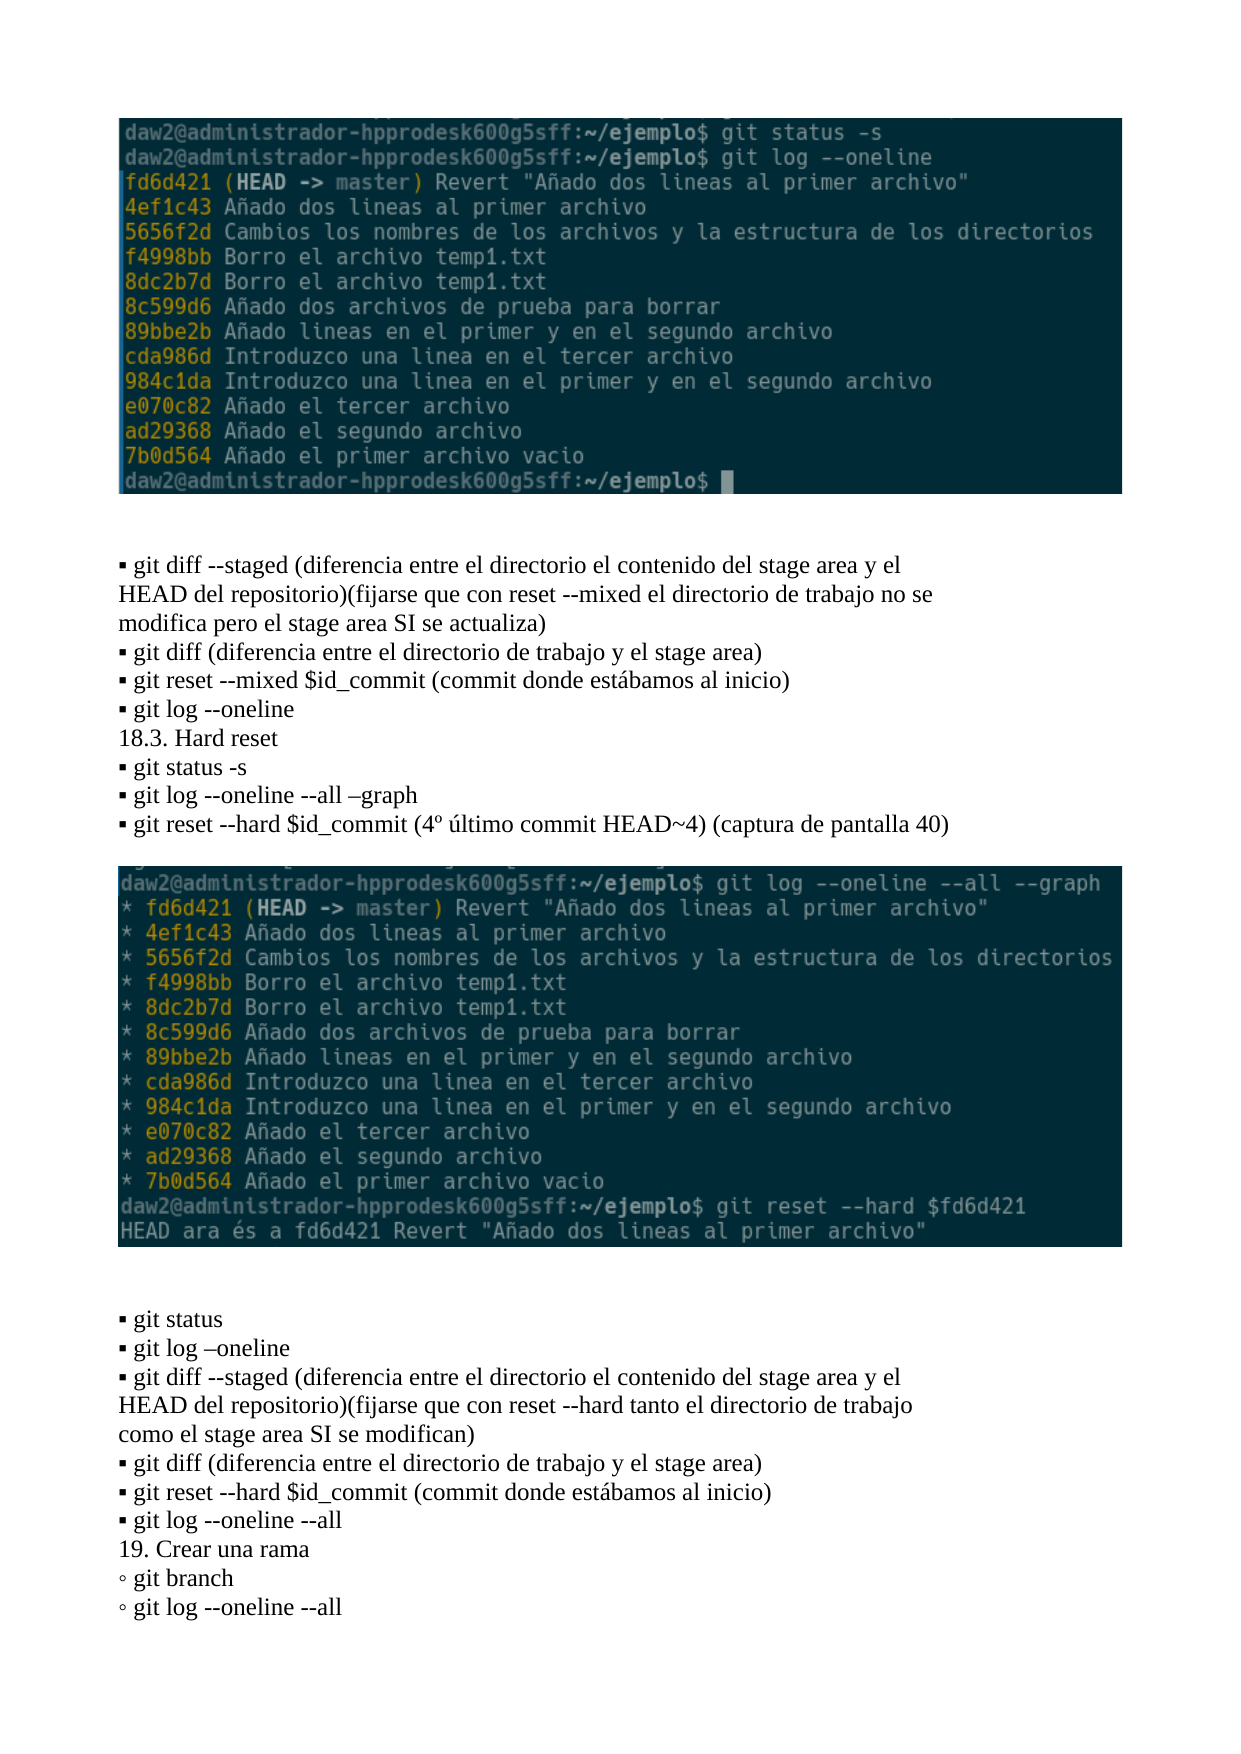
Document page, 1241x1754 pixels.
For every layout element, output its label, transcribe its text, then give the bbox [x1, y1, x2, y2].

picture [476, 327, 483, 339]
picture [966, 1197, 975, 1213]
picture [544, 1198, 553, 1213]
picture [271, 928, 280, 940]
picture [748, 327, 757, 339]
picture [164, 377, 173, 388]
picture [909, 153, 918, 164]
picture [867, 879, 876, 890]
picture [470, 1127, 478, 1139]
picture [433, 978, 441, 990]
picture [395, 1077, 404, 1089]
picture [222, 924, 231, 940]
picture [226, 373, 234, 388]
picture [847, 377, 856, 388]
picture [238, 227, 247, 239]
picture [966, 903, 975, 915]
picture [675, 178, 682, 189]
picture [532, 879, 541, 890]
picture [432, 1226, 441, 1238]
text ◦ git log --oneline --all [118, 1592, 1122, 1621]
picture [449, 377, 459, 388]
picture [457, 974, 466, 990]
picture [400, 203, 409, 214]
picture [346, 1053, 355, 1064]
picture [364, 302, 371, 314]
picture [321, 1024, 330, 1039]
picture [524, 302, 533, 314]
picture [201, 223, 210, 239]
picture [426, 227, 434, 239]
picture [225, 323, 247, 339]
picture [325, 327, 334, 339]
picture [992, 874, 999, 890]
picture [184, 1148, 193, 1164]
picture [389, 248, 396, 264]
picture [222, 1148, 231, 1164]
picture [271, 874, 280, 890]
picture [822, 128, 831, 140]
picture [321, 1003, 330, 1015]
picture [251, 124, 272, 140]
picture [223, 899, 231, 915]
picture [470, 1198, 504, 1213]
picture [581, 1226, 590, 1238]
picture [408, 1127, 417, 1139]
picture [769, 1222, 776, 1238]
picture [675, 302, 682, 314]
picture [495, 978, 503, 994]
picture [276, 451, 284, 463]
picture [457, 1198, 466, 1213]
picture [296, 1152, 305, 1164]
picture [563, 447, 570, 463]
picture [313, 377, 322, 388]
picture [276, 173, 286, 189]
picture [909, 223, 918, 239]
picture [384, 1028, 392, 1039]
picture [251, 451, 260, 463]
picture [122, 1026, 131, 1035]
picture [164, 397, 185, 413]
picture [333, 1222, 342, 1238]
picture [375, 402, 384, 413]
picture [557, 974, 565, 990]
picture [880, 874, 888, 890]
picture [375, 427, 384, 438]
picture [718, 903, 727, 915]
picture [595, 1102, 603, 1114]
picture [176, 223, 185, 239]
picture [922, 377, 931, 388]
picture [338, 398, 346, 413]
picture [201, 377, 210, 388]
picture [608, 1077, 615, 1089]
picture [500, 174, 507, 189]
picture [705, 1053, 714, 1064]
picture [860, 153, 868, 164]
picture [705, 903, 714, 915]
picture [126, 298, 135, 314]
picture [449, 352, 459, 363]
picture [799, 323, 806, 339]
picture [338, 327, 347, 339]
picture [296, 978, 305, 990]
picture [495, 1003, 503, 1019]
picture [594, 1177, 603, 1188]
picture [519, 874, 528, 890]
picture [401, 402, 409, 413]
picture [586, 227, 595, 239]
picture [395, 1152, 404, 1164]
picture [197, 1073, 206, 1089]
picture [123, 1150, 131, 1159]
picture [488, 273, 496, 289]
picture [978, 1198, 987, 1213]
picture [946, 178, 955, 189]
picture [449, 252, 483, 268]
picture [482, 1173, 491, 1188]
picture [684, 128, 696, 140]
picture [673, 327, 682, 343]
picture [301, 227, 309, 239]
picture [198, 1098, 206, 1114]
picture [147, 1173, 156, 1188]
picture [189, 248, 198, 264]
picture [929, 899, 938, 915]
picture [338, 128, 347, 139]
picture [495, 903, 504, 915]
picture [201, 323, 211, 339]
picture [178, 373, 185, 388]
picture [176, 273, 186, 289]
picture [134, 879, 157, 890]
picture [314, 323, 321, 339]
picture [872, 128, 881, 140]
picture [954, 1198, 963, 1213]
picture [594, 1053, 603, 1064]
picture [487, 402, 496, 413]
picture [569, 1053, 578, 1068]
picture [346, 928, 354, 934]
picture [656, 953, 665, 965]
picture [138, 153, 162, 164]
picture [597, 377, 620, 388]
picture [487, 472, 496, 488]
picture [636, 178, 645, 189]
picture [121, 1198, 131, 1213]
picture [271, 1028, 280, 1039]
picture [225, 397, 247, 413]
picture [227, 173, 232, 193]
picture [445, 1202, 454, 1213]
picture [147, 949, 156, 965]
picture [611, 327, 620, 339]
picture [189, 298, 198, 314]
picture [313, 302, 322, 314]
picture [383, 903, 392, 915]
picture [973, 223, 980, 239]
picture [412, 203, 421, 214]
picture [524, 352, 534, 363]
picture [774, 227, 781, 239]
picture [334, 1123, 342, 1139]
picture [413, 373, 421, 388]
picture [159, 874, 168, 890]
picture [299, 149, 335, 164]
picture [487, 352, 496, 363]
picture [586, 203, 595, 214]
picture [375, 227, 384, 239]
picture [288, 128, 297, 139]
picture [351, 252, 359, 264]
picture [793, 1202, 801, 1213]
picture [226, 348, 234, 364]
picture [575, 377, 583, 388]
picture [893, 879, 900, 890]
picture [904, 953, 913, 965]
picture [164, 248, 173, 264]
picture [462, 398, 471, 413]
picture [555, 899, 578, 915]
picture [265, 252, 272, 264]
picture [482, 904, 491, 915]
picture [785, 377, 794, 388]
picture [251, 327, 260, 339]
picture [284, 1024, 293, 1039]
picture [247, 1098, 255, 1114]
picture [189, 348, 198, 364]
picture [499, 302, 508, 318]
picture [152, 198, 160, 214]
picture [437, 426, 446, 438]
picture [308, 1222, 317, 1238]
picture [743, 1053, 752, 1064]
picture [842, 1102, 851, 1114]
picture [189, 173, 198, 189]
picture [499, 352, 508, 363]
picture [630, 1202, 666, 1217]
picture [575, 227, 583, 239]
picture [222, 1123, 231, 1139]
picture [623, 302, 632, 314]
picture [272, 1073, 280, 1089]
picture [693, 1053, 702, 1068]
picture [288, 153, 297, 164]
text ▪ git diff (diferencia entre el directorio de trabajo y el stage area) [118, 1448, 1122, 1477]
picture [408, 1077, 417, 1089]
picture [916, 903, 925, 915]
picture [506, 1202, 516, 1217]
picture [532, 1222, 541, 1238]
picture [797, 153, 806, 169]
picture [872, 178, 881, 189]
picture [433, 1152, 441, 1164]
picture [954, 904, 963, 915]
picture [265, 352, 272, 363]
picture [488, 203, 496, 214]
picture [125, 124, 135, 140]
picture [412, 277, 421, 289]
picture [575, 203, 583, 214]
picture [284, 949, 293, 965]
picture [350, 327, 359, 339]
picture [507, 1102, 516, 1114]
picture [363, 178, 371, 189]
picture [364, 202, 371, 214]
picture [234, 879, 243, 890]
picture [457, 953, 466, 965]
picture [710, 227, 719, 239]
picture [748, 149, 756, 164]
picture [474, 302, 484, 314]
picture [537, 373, 545, 388]
picture [635, 153, 671, 169]
picture [557, 1177, 565, 1188]
picture [990, 1198, 1000, 1213]
picture [151, 352, 160, 364]
picture [226, 223, 235, 239]
picture [810, 223, 818, 239]
picture [375, 273, 384, 289]
picture [723, 153, 732, 169]
picture [412, 426, 421, 438]
picture [557, 999, 565, 1015]
picture [830, 1098, 838, 1114]
picture [123, 1125, 131, 1134]
picture [400, 277, 409, 289]
picture [151, 223, 160, 239]
picture [164, 348, 173, 364]
picture [536, 302, 546, 314]
picture [374, 173, 384, 189]
picture [325, 377, 334, 388]
picture [544, 978, 553, 990]
picture [245, 1048, 268, 1064]
picture [451, 426, 458, 438]
picture [159, 899, 168, 915]
picture [512, 223, 520, 239]
picture [934, 178, 943, 189]
picture [350, 402, 359, 413]
picture [251, 426, 260, 438]
picture [954, 959, 962, 965]
picture [408, 1053, 417, 1064]
picture [126, 397, 149, 413]
picture [1090, 875, 1099, 890]
picture [445, 1127, 454, 1139]
picture [768, 1108, 776, 1114]
picture [420, 1053, 429, 1064]
picture [433, 928, 441, 940]
picture [198, 1226, 206, 1238]
picture [537, 476, 545, 488]
picture [966, 879, 975, 890]
picture [470, 1077, 479, 1089]
picture [805, 1048, 814, 1064]
picture [1047, 227, 1055, 239]
text HEAD del repositorio)(fijarse que con reset --hard tanto el directorio de trabajo [118, 1391, 1122, 1419]
picture [672, 124, 683, 140]
picture [544, 1102, 553, 1114]
picture [519, 1102, 528, 1114]
picture [259, 1077, 268, 1089]
picture [1060, 223, 1067, 239]
picture [437, 377, 446, 388]
picture [446, 953, 454, 965]
picture [457, 1077, 466, 1089]
picture [537, 273, 545, 289]
picture [698, 149, 707, 168]
picture [557, 953, 565, 959]
picture [508, 999, 516, 1015]
picture [519, 1226, 528, 1238]
picture [138, 248, 149, 264]
picture [843, 1226, 851, 1238]
picture [449, 178, 459, 189]
picture [201, 273, 210, 289]
picture [400, 476, 409, 488]
picture [350, 302, 359, 314]
picture [574, 451, 583, 463]
picture [720, 1073, 727, 1089]
picture [1003, 1197, 1012, 1213]
picture [163, 173, 186, 189]
picture [649, 227, 657, 239]
picture [222, 875, 231, 890]
picture [586, 327, 595, 339]
picture [263, 298, 272, 314]
picture [187, 198, 199, 214]
picture [457, 875, 466, 890]
picture [549, 451, 558, 463]
picture [238, 377, 247, 388]
picture [421, 1127, 429, 1139]
picture [519, 1077, 528, 1089]
picture [263, 447, 272, 463]
picture [835, 128, 843, 140]
picture [544, 1028, 553, 1039]
picture [737, 149, 744, 164]
picture [370, 1202, 393, 1217]
picture [188, 373, 198, 388]
picture [395, 928, 404, 940]
picture [645, 1102, 652, 1114]
picture [830, 1053, 838, 1064]
picture [238, 476, 247, 488]
picture [959, 223, 968, 239]
picture [372, 978, 379, 990]
picture [358, 1123, 367, 1139]
picture [159, 999, 168, 1015]
picture [197, 1127, 206, 1139]
picture [445, 1177, 454, 1188]
picture [613, 223, 620, 239]
picture [768, 1053, 776, 1064]
picture [493, 1222, 516, 1238]
picture [276, 203, 284, 214]
picture [189, 397, 198, 413]
picture [370, 1053, 379, 1064]
picture [387, 327, 397, 339]
picture [158, 974, 170, 990]
picture [138, 128, 162, 140]
picture [222, 974, 232, 990]
picture [346, 1077, 354, 1089]
picture [358, 1222, 367, 1238]
picture [370, 1127, 380, 1139]
picture [364, 447, 371, 463]
picture [748, 124, 756, 140]
picture [401, 298, 409, 314]
picture [499, 427, 508, 438]
picture [172, 974, 181, 990]
picture [346, 1028, 354, 1039]
picture [817, 953, 826, 965]
picture [797, 227, 806, 239]
picture [624, 149, 631, 169]
picture [395, 1028, 404, 1039]
picture [151, 173, 160, 189]
picture [698, 327, 707, 339]
picture [313, 422, 321, 438]
picture [537, 348, 545, 363]
picture [374, 451, 396, 463]
picture [276, 327, 284, 339]
picture [147, 1077, 156, 1089]
picture [508, 928, 516, 940]
picture [569, 1024, 579, 1039]
picture [186, 924, 193, 940]
picture [395, 899, 404, 915]
picture [673, 377, 683, 388]
picture [370, 1152, 380, 1164]
picture [209, 1073, 218, 1089]
picture [458, 1048, 466, 1064]
picture [698, 472, 707, 492]
picture [532, 1152, 541, 1164]
picture [610, 153, 621, 164]
picture [300, 198, 309, 214]
picture [338, 476, 347, 488]
picture [151, 248, 160, 264]
picture [842, 1053, 851, 1064]
picture [407, 903, 429, 915]
picture [606, 1028, 615, 1043]
picture [408, 1152, 417, 1164]
picture [842, 953, 851, 965]
picture [941, 953, 950, 965]
picture [387, 298, 396, 314]
picture [321, 1152, 330, 1164]
picture [992, 949, 1000, 965]
picture [238, 352, 247, 363]
picture [122, 901, 131, 911]
picture [922, 227, 931, 239]
picture [1053, 953, 1062, 965]
picture [172, 1148, 181, 1164]
picture [585, 479, 596, 484]
picture [916, 879, 926, 890]
picture [561, 377, 570, 392]
picture [1041, 949, 1049, 965]
picture [768, 953, 776, 959]
picture [450, 198, 458, 214]
picture [693, 875, 702, 894]
picture [509, 1148, 516, 1164]
picture [780, 899, 789, 915]
picture [619, 874, 626, 894]
picture [395, 953, 404, 965]
picture [487, 227, 496, 239]
picture [209, 1173, 232, 1189]
picture [251, 373, 259, 388]
picture [470, 1102, 479, 1114]
picture [471, 1152, 479, 1163]
picture [147, 899, 156, 915]
picture [501, 198, 508, 214]
picture [508, 903, 516, 915]
picture [512, 327, 521, 339]
picture [252, 277, 260, 289]
picture [810, 327, 819, 339]
picture [897, 178, 905, 189]
picture [996, 227, 1005, 239]
picture [934, 227, 943, 239]
picture [730, 1102, 739, 1114]
picture [537, 248, 545, 264]
picture [247, 1073, 255, 1089]
picture [209, 1098, 218, 1114]
picture [476, 447, 483, 463]
picture [610, 128, 621, 140]
picture [524, 149, 533, 164]
picture [954, 953, 962, 959]
picture [755, 953, 764, 965]
picture [909, 174, 918, 189]
picture [135, 1222, 157, 1238]
picture [768, 959, 776, 965]
picture [251, 173, 273, 189]
picture [648, 352, 657, 363]
picture [400, 327, 409, 339]
picture [822, 227, 831, 239]
picture [606, 1053, 615, 1064]
picture [730, 1048, 739, 1064]
picture [296, 1077, 305, 1089]
picture [334, 1202, 342, 1213]
picture [524, 252, 533, 264]
picture [208, 924, 219, 940]
picture [226, 472, 235, 488]
picture [358, 1177, 367, 1193]
picture [768, 1102, 776, 1108]
picture [519, 1177, 528, 1188]
picture [457, 1152, 466, 1164]
picture [482, 1102, 491, 1114]
picture [238, 173, 248, 189]
picture [723, 128, 732, 144]
picture [201, 248, 211, 264]
picture [387, 352, 396, 363]
picture [433, 949, 442, 965]
picture [892, 1102, 900, 1114]
picture [139, 372, 161, 388]
picture [680, 1202, 691, 1213]
picture [296, 928, 305, 940]
picture [176, 447, 185, 463]
picture [512, 426, 521, 438]
picture [426, 348, 433, 363]
picture [363, 252, 371, 264]
picture [768, 874, 776, 890]
picture [635, 128, 671, 144]
picture [585, 131, 596, 135]
picture [732, 1028, 739, 1039]
picture [810, 373, 819, 388]
picture [425, 451, 434, 463]
picture [842, 879, 851, 890]
picture [151, 298, 160, 314]
picture [122, 951, 131, 960]
picture [718, 1053, 727, 1064]
picture [437, 308, 446, 314]
picture [338, 377, 347, 388]
picture [549, 472, 558, 488]
picture [668, 953, 676, 959]
picture [743, 875, 751, 890]
picture [333, 928, 342, 940]
picture [681, 1226, 689, 1238]
picture [606, 903, 615, 915]
picture [1065, 879, 1074, 890]
picture [943, 899, 950, 915]
picture [881, 1102, 888, 1114]
picture [668, 1077, 677, 1089]
picture [521, 924, 528, 940]
picture [271, 1098, 280, 1114]
picture [245, 1024, 268, 1039]
picture [581, 928, 590, 940]
picture [619, 1222, 627, 1238]
picture [830, 949, 838, 965]
picture [412, 252, 421, 264]
picture [861, 377, 868, 388]
picture [320, 879, 331, 890]
picture [296, 1177, 305, 1188]
picture [707, 1028, 714, 1039]
picture [251, 472, 260, 488]
picture [445, 879, 454, 890]
picture [667, 874, 678, 890]
picture [867, 953, 876, 965]
text ▪ git reset --mixed $id_commit (commit donde estábamos al inicio) [118, 666, 1122, 694]
picture [623, 178, 632, 189]
picture [284, 1202, 293, 1213]
picture [159, 1048, 168, 1064]
picture [160, 1222, 169, 1238]
picture [400, 178, 409, 189]
picture [1071, 227, 1080, 239]
picture [383, 1003, 392, 1015]
picture [338, 277, 347, 289]
picture [631, 1077, 640, 1089]
picture [773, 149, 781, 164]
picture [557, 1073, 565, 1089]
picture [325, 203, 334, 214]
picture [276, 352, 284, 363]
picture [712, 302, 719, 314]
picture [1021, 223, 1030, 239]
picture [358, 1198, 367, 1213]
picture [159, 1198, 168, 1213]
picture [656, 1226, 665, 1238]
picture [226, 149, 247, 164]
picture [797, 128, 806, 140]
picture [126, 447, 135, 463]
picture [209, 1226, 218, 1238]
picture [147, 1152, 156, 1164]
picture [389, 273, 396, 289]
picture [633, 1222, 640, 1238]
text ▪ git log --oneline --all –graph [118, 781, 1122, 809]
picture [662, 173, 669, 189]
picture [126, 372, 135, 388]
picture [624, 124, 631, 144]
picture [288, 373, 297, 388]
picture [806, 1226, 814, 1238]
picture [594, 1226, 603, 1238]
picture [489, 422, 496, 438]
picture [668, 1024, 678, 1039]
picture [333, 1102, 342, 1114]
picture [773, 377, 781, 393]
picture [384, 1127, 392, 1139]
picture [296, 1053, 305, 1064]
text ▪ git status [118, 1304, 1122, 1333]
picture [519, 1198, 528, 1213]
picture [656, 903, 665, 915]
picture [338, 227, 347, 239]
picture [436, 899, 440, 919]
picture [1017, 1198, 1024, 1213]
picture [941, 1102, 950, 1114]
picture [457, 1102, 466, 1114]
picture [271, 899, 306, 915]
picture [334, 999, 342, 1015]
picture [351, 451, 359, 463]
text ▪ git log --oneline --all [118, 1506, 1122, 1534]
picture [743, 1226, 752, 1242]
picture [470, 1177, 478, 1188]
picture [334, 1148, 342, 1164]
picture [288, 227, 297, 239]
picture [561, 203, 570, 214]
picture [408, 953, 430, 965]
picture [245, 1123, 268, 1139]
picture [247, 875, 256, 890]
picture [234, 1202, 243, 1213]
picture [532, 974, 540, 990]
picture [300, 377, 309, 388]
picture [259, 1202, 268, 1213]
picture [333, 1028, 342, 1039]
picture [562, 348, 570, 363]
picture [184, 974, 193, 990]
picture [610, 476, 621, 488]
picture [164, 447, 173, 463]
picture [682, 1077, 690, 1089]
picture [201, 298, 210, 314]
picture [184, 949, 193, 965]
picture [184, 1123, 194, 1139]
picture [172, 1024, 181, 1039]
picture [363, 327, 371, 339]
picture [462, 472, 472, 488]
picture [273, 1003, 280, 1014]
picture [396, 879, 404, 890]
picture [159, 1098, 193, 1114]
picture [904, 1198, 913, 1213]
picture [780, 1202, 789, 1213]
picture [338, 153, 347, 164]
picture [284, 1123, 293, 1139]
picture [695, 899, 702, 915]
picture [648, 298, 658, 314]
picture [326, 302, 333, 308]
picture [300, 252, 309, 264]
picture [819, 903, 826, 915]
picture [445, 1028, 454, 1039]
picture [146, 924, 170, 940]
picture [524, 227, 533, 239]
picture [408, 928, 417, 940]
picture [718, 879, 727, 894]
picture [438, 451, 446, 463]
picture [743, 903, 752, 915]
picture [345, 1222, 355, 1238]
picture [482, 1123, 491, 1139]
picture [474, 422, 483, 438]
picture [313, 273, 322, 289]
picture [277, 223, 284, 239]
picture [537, 153, 545, 164]
picture [636, 227, 645, 239]
picture [544, 1177, 553, 1188]
picture [611, 352, 621, 363]
picture [396, 1202, 404, 1213]
picture [127, 173, 135, 189]
picture [594, 899, 603, 915]
picture [172, 1003, 181, 1015]
picture [425, 327, 434, 339]
picture [375, 302, 384, 314]
picture [321, 1127, 330, 1139]
picture [350, 426, 359, 438]
picture [681, 1028, 690, 1039]
picture [171, 1198, 219, 1216]
picture [450, 128, 458, 140]
picture [495, 1148, 503, 1164]
picture [581, 1102, 590, 1118]
picture [836, 227, 844, 239]
picture [743, 1077, 752, 1089]
picture [769, 1202, 776, 1213]
picture [532, 949, 540, 965]
picture [248, 899, 252, 919]
picture [458, 999, 466, 1015]
picture [332, 903, 343, 914]
picture [321, 1077, 330, 1089]
picture [251, 402, 260, 413]
picture [549, 124, 558, 139]
picture [693, 1077, 702, 1089]
picture [172, 1077, 181, 1089]
picture [383, 1102, 392, 1114]
picture [779, 1226, 801, 1238]
picture [288, 348, 297, 363]
picture [326, 223, 334, 239]
picture [284, 1148, 293, 1164]
picture [363, 124, 371, 139]
picture [459, 1177, 466, 1188]
picture [805, 1202, 814, 1213]
picture [276, 252, 284, 264]
picture [743, 1198, 751, 1213]
picture [172, 1048, 207, 1064]
picture [643, 1226, 652, 1238]
picture [496, 1123, 503, 1139]
picture [524, 377, 533, 388]
picture [437, 352, 446, 363]
picture [225, 298, 247, 314]
picture [619, 1028, 628, 1039]
picture [375, 377, 384, 388]
picture [893, 1202, 900, 1213]
picture [259, 953, 281, 965]
picture [496, 1053, 503, 1064]
picture [147, 1123, 169, 1139]
picture [118, 118, 149, 494]
text HEAD del repositorio)(fijarse que con reset --mixed el directorio de trabajo no se [118, 579, 1122, 608]
picture [817, 1102, 826, 1114]
picture [599, 124, 607, 141]
picture [122, 1051, 131, 1060]
picture [1016, 953, 1025, 965]
picture [724, 373, 731, 388]
picture [383, 978, 392, 990]
picture [159, 949, 169, 965]
picture [284, 1173, 293, 1188]
picture [686, 377, 694, 388]
picture [780, 1102, 789, 1114]
picture [805, 953, 814, 965]
picture [458, 1028, 466, 1039]
picture [557, 1028, 566, 1039]
picture [335, 1053, 342, 1064]
picture [425, 402, 434, 413]
picture [698, 223, 707, 239]
picture [687, 302, 694, 314]
picture [942, 1197, 950, 1213]
picture [225, 422, 247, 438]
picture [672, 149, 683, 164]
picture [884, 227, 893, 239]
picture [462, 352, 471, 363]
picture [636, 203, 645, 214]
picture [401, 451, 409, 463]
picture [730, 903, 739, 915]
picture [668, 1226, 677, 1238]
picture [588, 377, 595, 388]
picture [209, 949, 218, 965]
picture [847, 153, 856, 164]
picture [321, 1177, 330, 1188]
picture [694, 1028, 702, 1039]
picture [370, 1028, 379, 1039]
picture [275, 124, 284, 140]
picture [580, 1204, 592, 1209]
picture [163, 124, 224, 142]
picture [648, 377, 657, 393]
picture [643, 1028, 652, 1039]
picture [474, 149, 484, 164]
picture [561, 302, 570, 314]
picture [558, 928, 565, 940]
picture [184, 1226, 193, 1238]
picture [385, 1177, 417, 1188]
picture [462, 327, 471, 343]
picture [225, 198, 247, 214]
picture [121, 875, 131, 890]
picture [139, 447, 161, 463]
picture [686, 327, 694, 339]
picture [867, 1222, 876, 1238]
picture [297, 949, 305, 965]
picture [625, 377, 632, 388]
picture [524, 451, 533, 463]
picture [411, 472, 447, 488]
picture [284, 879, 293, 890]
picture [785, 153, 794, 164]
picture [336, 178, 360, 189]
picture [139, 348, 148, 364]
picture [165, 198, 173, 214]
picture [643, 903, 652, 915]
picture [470, 874, 504, 890]
picture [263, 422, 272, 438]
picture [408, 1102, 417, 1114]
picture [462, 124, 471, 139]
picture [507, 1127, 516, 1139]
picture [246, 974, 256, 990]
picture [792, 1053, 801, 1064]
picture [698, 124, 707, 143]
picture [495, 928, 503, 944]
picture [160, 1173, 193, 1189]
picture [234, 1220, 243, 1238]
picture [623, 203, 632, 214]
picture [245, 1173, 268, 1188]
picture [899, 377, 905, 388]
text ◦ git branch [118, 1563, 1122, 1592]
picture [197, 999, 207, 1015]
picture [723, 327, 732, 339]
picture [276, 277, 284, 289]
picture [222, 1198, 231, 1213]
picture [507, 1077, 516, 1089]
picture [656, 928, 665, 940]
picture [151, 277, 160, 289]
picture [599, 302, 608, 314]
picture [487, 124, 521, 144]
picture [300, 472, 335, 488]
picture [892, 949, 900, 965]
picture [300, 298, 309, 314]
picture [519, 1028, 528, 1043]
picture [810, 124, 818, 140]
picture [259, 1102, 268, 1114]
picture [363, 277, 371, 289]
picture [371, 953, 379, 959]
picture [705, 1073, 714, 1089]
picture [499, 402, 508, 413]
picture [681, 899, 689, 915]
picture [363, 149, 371, 164]
picture [122, 926, 131, 936]
picture [580, 881, 592, 886]
picture [325, 308, 334, 314]
picture [632, 1028, 640, 1039]
picture [387, 203, 396, 214]
picture [437, 302, 445, 308]
picture [476, 402, 483, 413]
picture [273, 978, 280, 990]
picture [358, 1077, 367, 1089]
picture [271, 1127, 280, 1139]
picture [462, 377, 471, 388]
picture [350, 227, 359, 239]
picture [184, 1024, 193, 1039]
picture [139, 273, 148, 289]
picture [681, 1053, 690, 1064]
picture [408, 1226, 417, 1238]
picture [346, 934, 354, 940]
picture [139, 302, 148, 314]
picture [400, 422, 409, 438]
picture [470, 1003, 492, 1015]
picture [420, 928, 429, 940]
picture [338, 426, 347, 438]
picture [718, 1202, 727, 1217]
picture [122, 1100, 131, 1109]
picture [487, 451, 496, 463]
picture [686, 348, 694, 363]
picture [222, 999, 231, 1015]
picture [259, 978, 268, 990]
picture [525, 327, 533, 339]
picture [735, 227, 744, 239]
picture [693, 1198, 702, 1217]
picture [151, 323, 161, 339]
picture [197, 1024, 206, 1039]
picture [892, 903, 900, 915]
picture [296, 1028, 305, 1039]
picture [498, 327, 509, 339]
picture [535, 174, 558, 189]
picture [718, 1222, 727, 1238]
picture [544, 953, 553, 965]
picture [176, 202, 185, 214]
picture [123, 976, 131, 985]
picture [630, 879, 666, 894]
picture [872, 377, 881, 388]
picture [544, 1003, 553, 1014]
picture [904, 879, 913, 890]
picture [437, 173, 447, 189]
picture [222, 1102, 231, 1114]
text como el stage area SI se modifican) [118, 1419, 1122, 1448]
picture [209, 1024, 218, 1039]
picture [122, 1175, 131, 1184]
picture [334, 879, 342, 890]
picture [756, 1226, 764, 1238]
picture [383, 1152, 392, 1168]
picture [297, 1222, 304, 1238]
picture [673, 227, 682, 243]
picture [557, 1098, 565, 1114]
picture [512, 273, 520, 289]
picture [221, 1073, 231, 1089]
picture [474, 223, 483, 239]
picture [743, 1098, 751, 1114]
picture [1079, 949, 1086, 965]
picture [698, 178, 707, 189]
picture [474, 203, 483, 218]
picture [805, 1102, 814, 1114]
picture [594, 875, 603, 892]
picture [284, 1048, 293, 1064]
picture [346, 949, 354, 965]
picture [619, 1077, 627, 1089]
picture [668, 1102, 678, 1118]
picture [245, 924, 268, 940]
picture [748, 178, 757, 189]
picture [544, 1226, 553, 1238]
picture [395, 974, 404, 990]
picture [619, 949, 628, 965]
picture [631, 1053, 640, 1064]
picture [159, 1073, 168, 1089]
picture [885, 149, 893, 164]
picture [433, 1098, 441, 1114]
picture [718, 949, 727, 965]
picture [613, 198, 620, 214]
picture [929, 949, 938, 965]
picture [495, 1028, 504, 1039]
picture [623, 228, 632, 239]
picture [222, 1024, 231, 1039]
picture [409, 974, 416, 990]
picture [1090, 953, 1099, 965]
picture [126, 223, 135, 239]
picture [450, 402, 458, 413]
text ▪ git diff --staged (diferencia entre el directorio el contenido del stage area y el [118, 551, 1122, 579]
picture [513, 302, 520, 314]
picture [126, 273, 135, 289]
picture [549, 149, 558, 164]
picture [1078, 879, 1087, 894]
picture [151, 422, 160, 438]
picture [209, 1048, 218, 1064]
picture [172, 899, 207, 915]
picture [375, 203, 384, 214]
picture [300, 426, 309, 438]
picture [519, 1152, 528, 1164]
picture [488, 248, 496, 264]
picture [184, 999, 193, 1015]
picture [176, 298, 185, 314]
picture [288, 476, 297, 488]
picture [296, 1127, 305, 1139]
picture [147, 974, 156, 990]
picture [631, 899, 640, 915]
picture [831, 899, 838, 915]
picture [557, 959, 565, 965]
picture [375, 352, 384, 363]
picture [407, 875, 442, 890]
picture [668, 1053, 677, 1064]
picture [209, 899, 218, 915]
picture [506, 879, 516, 894]
picture [189, 223, 198, 239]
picture [259, 879, 268, 890]
picture [425, 302, 434, 314]
picture [457, 928, 466, 940]
picture [748, 377, 756, 388]
picture [557, 1198, 565, 1213]
picture [209, 999, 218, 1015]
picture [358, 1102, 367, 1114]
picture [295, 1198, 317, 1213]
picture [450, 451, 458, 463]
picture [510, 203, 533, 214]
picture [395, 1127, 404, 1139]
picture [496, 1173, 503, 1188]
picture [363, 352, 371, 363]
picture [643, 928, 652, 940]
picture [197, 1173, 206, 1189]
picture [730, 953, 739, 965]
picture [979, 874, 987, 890]
picture [151, 397, 160, 413]
picture [668, 959, 677, 965]
picture [259, 899, 268, 915]
picture [164, 422, 173, 438]
picture [538, 203, 545, 214]
picture [372, 1177, 379, 1188]
picture [164, 323, 186, 339]
picture [624, 472, 631, 492]
picture [372, 1222, 379, 1238]
picture [723, 352, 732, 363]
picture [482, 1024, 491, 1039]
picture [985, 227, 993, 239]
picture [285, 1003, 292, 1014]
picture [383, 1077, 392, 1089]
picture [872, 153, 881, 164]
picture [299, 124, 335, 140]
picture [886, 178, 893, 189]
picture [172, 949, 181, 965]
picture [147, 999, 156, 1015]
picture [271, 1226, 280, 1238]
picture [284, 924, 293, 940]
picture [276, 302, 284, 314]
picture [922, 153, 931, 164]
picture [387, 402, 397, 413]
picture [693, 1102, 702, 1114]
picture [446, 1098, 454, 1114]
picture [126, 323, 135, 339]
picture [422, 1028, 429, 1039]
picture [519, 1127, 528, 1139]
picture [561, 227, 570, 239]
picture [710, 352, 719, 363]
picture [822, 327, 831, 339]
picture [536, 451, 545, 463]
picture [612, 302, 620, 314]
picture [202, 173, 210, 189]
picture [792, 879, 801, 894]
picture [569, 1177, 578, 1188]
picture [645, 1077, 652, 1089]
picture [263, 398, 272, 413]
picture [605, 1202, 616, 1213]
picture [856, 953, 863, 965]
picture [333, 1077, 342, 1089]
picture [841, 903, 863, 915]
picture [470, 924, 478, 940]
picture [357, 903, 380, 915]
picture [126, 352, 135, 364]
picture [400, 252, 409, 264]
picture [400, 153, 409, 164]
picture [792, 1102, 801, 1118]
picture [285, 978, 292, 990]
picture [909, 377, 918, 388]
picture [189, 323, 198, 339]
picture [633, 924, 640, 940]
text 19. Crear una rama [118, 1534, 1122, 1563]
picture [197, 1148, 206, 1164]
picture [667, 1197, 678, 1213]
picture [462, 178, 471, 189]
picture [372, 1003, 379, 1014]
picture [409, 999, 416, 1015]
picture [585, 156, 596, 160]
picture [619, 1198, 626, 1217]
picture [482, 1077, 491, 1089]
picture [201, 397, 210, 413]
picture [387, 377, 396, 388]
picture [561, 178, 570, 189]
picture [848, 178, 856, 189]
picture [433, 1003, 441, 1015]
picture [252, 252, 260, 264]
picture [649, 327, 657, 339]
picture [351, 198, 359, 214]
picture [499, 472, 521, 492]
picture [450, 227, 458, 239]
picture [978, 949, 987, 965]
picture [768, 903, 776, 915]
picture [684, 153, 696, 164]
picture [313, 447, 322, 463]
picture [122, 1075, 131, 1085]
picture [384, 924, 392, 940]
picture [408, 1024, 417, 1039]
picture [209, 1148, 218, 1164]
picture [163, 149, 224, 167]
picture [251, 149, 272, 164]
picture [363, 426, 371, 442]
picture [313, 203, 322, 214]
picture [608, 1098, 640, 1114]
picture [700, 348, 707, 364]
picture [482, 1053, 491, 1068]
picture [134, 1202, 157, 1213]
picture [544, 874, 553, 890]
picture [1040, 879, 1049, 894]
picture [226, 124, 247, 140]
picture [760, 377, 770, 388]
picture [710, 377, 720, 388]
picture [276, 426, 284, 438]
picture [300, 352, 309, 363]
picture [209, 1123, 218, 1139]
picture [446, 1226, 454, 1238]
picture [632, 949, 640, 965]
picture [586, 178, 595, 189]
picture [581, 1028, 590, 1039]
picture [1028, 953, 1037, 965]
picture [474, 124, 484, 140]
picture [245, 1148, 268, 1164]
picture [251, 302, 260, 314]
picture [247, 1198, 256, 1213]
picture [495, 949, 503, 965]
picture [395, 999, 404, 1014]
picture [159, 1148, 168, 1164]
picture [561, 472, 570, 488]
picture [320, 1202, 331, 1213]
picture [929, 1198, 938, 1217]
text 18.3. Hard reset [118, 723, 1122, 752]
picture [474, 178, 484, 189]
picture [122, 1001, 131, 1010]
picture [507, 953, 516, 965]
picture [561, 124, 570, 139]
picture [482, 1152, 491, 1164]
picture [546, 1053, 553, 1064]
picture [524, 277, 533, 289]
picture [773, 128, 781, 140]
picture [363, 472, 371, 488]
picture [594, 1077, 603, 1089]
picture [785, 124, 793, 140]
picture [375, 153, 397, 169]
picture [164, 223, 173, 239]
picture [881, 1222, 888, 1238]
picture [308, 1073, 317, 1089]
picture [531, 928, 553, 940]
picture [892, 1227, 900, 1238]
picture [375, 476, 397, 492]
picture [797, 377, 806, 388]
picture [625, 352, 632, 363]
picture [606, 928, 615, 940]
picture [606, 953, 615, 965]
picture [718, 1028, 727, 1039]
picture [301, 323, 309, 339]
picture [321, 978, 330, 990]
picture [457, 899, 468, 915]
picture [433, 1073, 441, 1089]
picture [761, 327, 769, 339]
picture [276, 377, 284, 388]
picture [1009, 227, 1017, 239]
picture [426, 377, 433, 388]
picture [251, 203, 260, 214]
picture [250, 223, 273, 239]
picture [785, 178, 794, 193]
picture [285, 1077, 292, 1089]
picture [929, 1102, 938, 1114]
picture [338, 451, 347, 467]
picture [312, 178, 323, 188]
picture [1033, 227, 1042, 239]
picture [544, 1077, 553, 1089]
text ▪ git diff --staged (diferencia entre el directorio el contenido del stage area y el [118, 1362, 1122, 1391]
picture [462, 298, 471, 314]
picture [449, 277, 483, 293]
picture [868, 903, 876, 915]
picture [537, 227, 545, 239]
picture [171, 875, 219, 893]
picture [450, 153, 458, 164]
picture [737, 124, 744, 140]
picture [574, 174, 583, 189]
picture [334, 1173, 342, 1188]
picture [437, 248, 446, 264]
picture [574, 327, 583, 339]
picture [438, 323, 446, 339]
picture [509, 1053, 541, 1064]
picture [470, 978, 492, 990]
text ▪ git log --oneline [118, 694, 1122, 723]
picture [125, 149, 135, 164]
picture [433, 1028, 441, 1039]
picture [730, 1078, 739, 1089]
picture [781, 1053, 789, 1064]
picture [296, 1102, 305, 1114]
picture [574, 352, 583, 363]
picture [586, 302, 595, 318]
picture [321, 924, 330, 940]
picture [557, 874, 565, 890]
picture [470, 953, 479, 965]
picture [760, 223, 769, 239]
picture [437, 203, 446, 214]
picture [271, 1053, 280, 1064]
picture [358, 1003, 367, 1015]
picture [395, 1102, 404, 1114]
picture [867, 1102, 876, 1114]
picture [364, 402, 371, 413]
text ▪ git status -s [118, 752, 1122, 781]
picture [594, 1198, 603, 1215]
picture [1083, 227, 1092, 239]
picture [680, 879, 691, 890]
picture [672, 472, 682, 488]
picture [923, 178, 930, 189]
picture [375, 248, 384, 264]
text ▪ git diff (diferencia entre el directorio de trabajo y el stage area) [118, 637, 1122, 666]
picture [201, 198, 210, 214]
picture [321, 1048, 329, 1064]
picture [222, 1048, 232, 1064]
picture [533, 1028, 541, 1039]
picture [487, 377, 496, 388]
picture [387, 227, 396, 239]
picture [438, 402, 446, 413]
picture [662, 352, 670, 363]
picture [225, 447, 247, 463]
picture [197, 974, 206, 990]
picture [611, 174, 620, 189]
picture [462, 149, 471, 164]
picture [635, 476, 671, 492]
picture [462, 447, 471, 463]
picture [818, 1198, 825, 1213]
picture [184, 1073, 193, 1089]
picture [263, 323, 272, 339]
picture [386, 178, 397, 189]
picture [599, 149, 607, 166]
picture [222, 949, 231, 965]
picture [854, 1226, 863, 1238]
picture [126, 248, 135, 264]
picture [370, 879, 393, 894]
picture [1103, 953, 1111, 959]
picture [139, 422, 148, 438]
picture [265, 277, 272, 289]
picture [748, 227, 757, 239]
picture [488, 178, 496, 189]
picture [599, 352, 607, 363]
picture [399, 223, 422, 239]
picture [732, 1202, 739, 1213]
picture [569, 1222, 578, 1238]
picture [599, 223, 608, 239]
picture [313, 352, 322, 364]
picture [721, 471, 733, 494]
picture [508, 974, 516, 990]
picture [561, 149, 570, 164]
picture [271, 1177, 280, 1188]
picture [437, 273, 446, 289]
picture [175, 472, 224, 491]
picture [524, 124, 533, 140]
picture [314, 397, 321, 413]
picture [507, 1177, 516, 1188]
picture [138, 476, 162, 488]
picture [549, 298, 558, 314]
picture [799, 178, 806, 189]
picture [139, 223, 148, 239]
picture [321, 1222, 330, 1238]
picture [437, 227, 446, 239]
picture [904, 1098, 913, 1114]
picture [275, 149, 284, 164]
picture [619, 924, 628, 940]
picture [411, 124, 447, 140]
picture [1005, 953, 1012, 965]
picture [197, 949, 206, 965]
picture [661, 327, 670, 339]
picture [176, 348, 185, 364]
picture [537, 128, 545, 140]
picture [780, 879, 789, 890]
picture [462, 426, 471, 438]
picture [459, 1127, 466, 1139]
picture [363, 377, 371, 388]
picture [358, 1152, 367, 1164]
picture [415, 173, 420, 193]
picture [122, 1222, 132, 1238]
picture [296, 1003, 305, 1015]
picture [488, 323, 495, 339]
picture [1054, 879, 1062, 890]
picture [780, 949, 789, 965]
picture [582, 1073, 590, 1089]
picture [532, 1202, 541, 1213]
picture [275, 472, 284, 488]
picture [643, 953, 652, 965]
picture [499, 377, 508, 388]
picture [487, 149, 521, 169]
picture [375, 128, 397, 144]
picture [904, 1226, 913, 1238]
picture [176, 422, 185, 438]
picture [905, 903, 913, 915]
picture [189, 422, 198, 438]
picture [308, 1098, 317, 1114]
picture [246, 949, 255, 965]
picture [139, 323, 148, 339]
picture [710, 178, 719, 189]
picture [1067, 953, 1074, 965]
picture [160, 1028, 168, 1039]
picture [358, 1053, 367, 1064]
picture [226, 248, 247, 264]
picture [259, 1003, 268, 1015]
picture [265, 377, 272, 388]
picture [209, 974, 219, 990]
picture [732, 879, 739, 890]
picture [176, 248, 186, 264]
picture [189, 447, 211, 463]
picture [412, 302, 421, 314]
picture [358, 978, 367, 990]
picture [595, 953, 603, 965]
picture [400, 128, 409, 139]
picture [710, 323, 719, 339]
picture [805, 903, 814, 919]
picture [599, 198, 608, 214]
picture [819, 1053, 826, 1064]
picture [189, 273, 198, 289]
picture [246, 999, 256, 1015]
picture [164, 472, 173, 488]
picture [761, 173, 769, 189]
picture [420, 1003, 429, 1015]
picture [474, 472, 484, 488]
picture [512, 248, 520, 264]
picture [226, 273, 247, 289]
picture [201, 348, 210, 364]
picture [698, 302, 707, 314]
picture [705, 1102, 714, 1114]
picture [358, 953, 367, 965]
picture [644, 1048, 652, 1064]
picture [458, 1223, 466, 1238]
text modifica pero el stage area SI se actualiza) [118, 608, 1122, 637]
picture [420, 1227, 429, 1238]
picture [884, 373, 893, 388]
picture [549, 327, 558, 343]
picture [338, 352, 347, 363]
text ▪ git reset --hard $id_commit (commit donde estábamos al inicio) [118, 1477, 1122, 1506]
picture [325, 352, 334, 363]
picture [918, 1098, 925, 1114]
picture [445, 1053, 454, 1064]
picture [1103, 959, 1111, 965]
picture [581, 953, 590, 965]
picture [785, 323, 794, 339]
picture [879, 1202, 888, 1213]
picture [247, 1226, 255, 1238]
picture [147, 1048, 156, 1064]
text ▪ git reset --hard $id_commit (4º último commit HEAD~4) (captura de pantalla 40) [118, 809, 1122, 838]
picture [705, 1226, 714, 1238]
picture [595, 928, 603, 940]
picture [624, 323, 632, 339]
picture [524, 472, 533, 488]
picture [371, 924, 379, 940]
picture [271, 1152, 280, 1164]
picture [421, 1177, 429, 1188]
picture [358, 875, 367, 890]
picture [867, 1198, 876, 1213]
picture [450, 476, 458, 488]
picture [413, 348, 421, 363]
picture [139, 173, 148, 189]
picture [285, 1102, 292, 1114]
picture [147, 1098, 156, 1114]
picture [785, 227, 794, 239]
picture [411, 149, 447, 164]
picture [899, 153, 905, 164]
picture [872, 223, 881, 239]
picture [164, 298, 173, 314]
text ▪ git log –oneline [118, 1333, 1122, 1362]
picture [794, 953, 801, 965]
picture [263, 476, 272, 488]
picture [126, 426, 135, 438]
picture [599, 472, 607, 489]
picture [684, 476, 696, 488]
picture [395, 1222, 405, 1238]
picture [263, 198, 272, 214]
picture [588, 352, 595, 363]
picture [201, 422, 210, 438]
picture [830, 1226, 838, 1238]
picture [723, 178, 732, 189]
picture [520, 900, 528, 915]
picture [583, 1173, 590, 1188]
picture [276, 402, 284, 413]
picture [812, 178, 844, 189]
picture [300, 277, 310, 289]
picture [295, 875, 317, 890]
picture [383, 1053, 392, 1064]
picture [313, 248, 322, 264]
picture [605, 879, 616, 890]
picture [822, 377, 831, 388]
picture [773, 327, 781, 339]
picture [334, 974, 342, 990]
picture [321, 953, 330, 965]
picture [532, 999, 540, 1015]
picture [300, 451, 309, 463]
picture [661, 302, 670, 314]
picture [164, 273, 173, 289]
picture [172, 1123, 181, 1139]
picture [147, 1024, 156, 1039]
picture [407, 1198, 442, 1213]
picture [308, 953, 317, 965]
picture [251, 348, 259, 363]
picture [581, 903, 590, 915]
picture [686, 178, 694, 189]
picture [338, 252, 347, 264]
picture [470, 903, 479, 915]
picture [387, 426, 396, 438]
picture [420, 1148, 429, 1164]
picture [447, 1073, 454, 1089]
picture [300, 402, 310, 413]
picture [197, 928, 206, 940]
picture [673, 352, 682, 363]
picture [321, 1102, 330, 1114]
picture [693, 953, 703, 969]
picture [351, 277, 359, 289]
picture [854, 879, 863, 890]
picture [271, 1197, 280, 1213]
picture [847, 227, 856, 239]
picture [371, 959, 379, 965]
picture [499, 451, 508, 463]
picture [172, 924, 181, 940]
picture [346, 1102, 354, 1114]
picture [420, 978, 429, 990]
